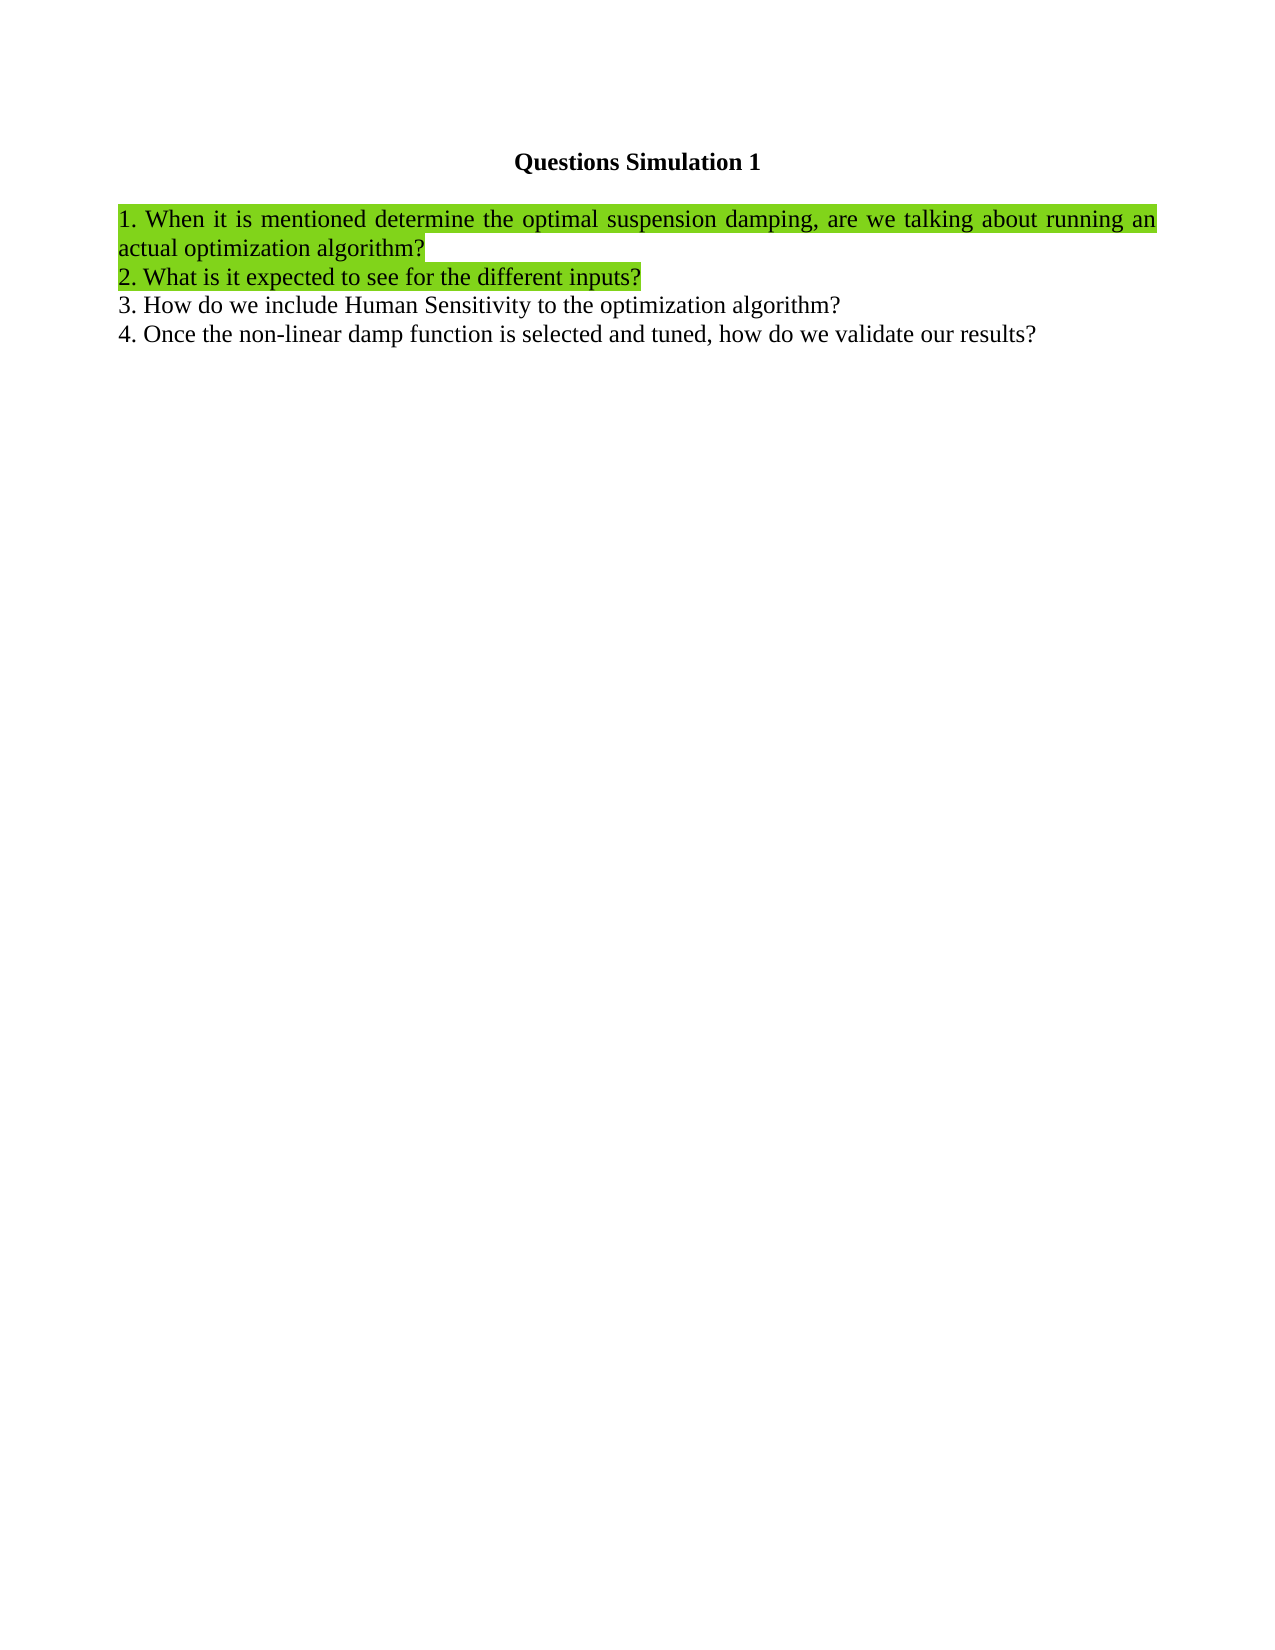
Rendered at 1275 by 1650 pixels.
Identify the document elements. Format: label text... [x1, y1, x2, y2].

text 3. How do we include Human Sensitivity to the optimization algorithm? [118, 291, 1157, 319]
text 2. What is it expected to see for the different inputs? [118, 262, 1157, 291]
text 1. When it is mentioned determine the optimal suspension damping, are we talking about running an actual optimization algorithm? [118, 204, 1157, 262]
text 4. Once the non-linear damp function is selected and tuned, how do we validate our results? [118, 319, 1157, 348]
text Questions Simulation 1 [118, 147, 1157, 176]
